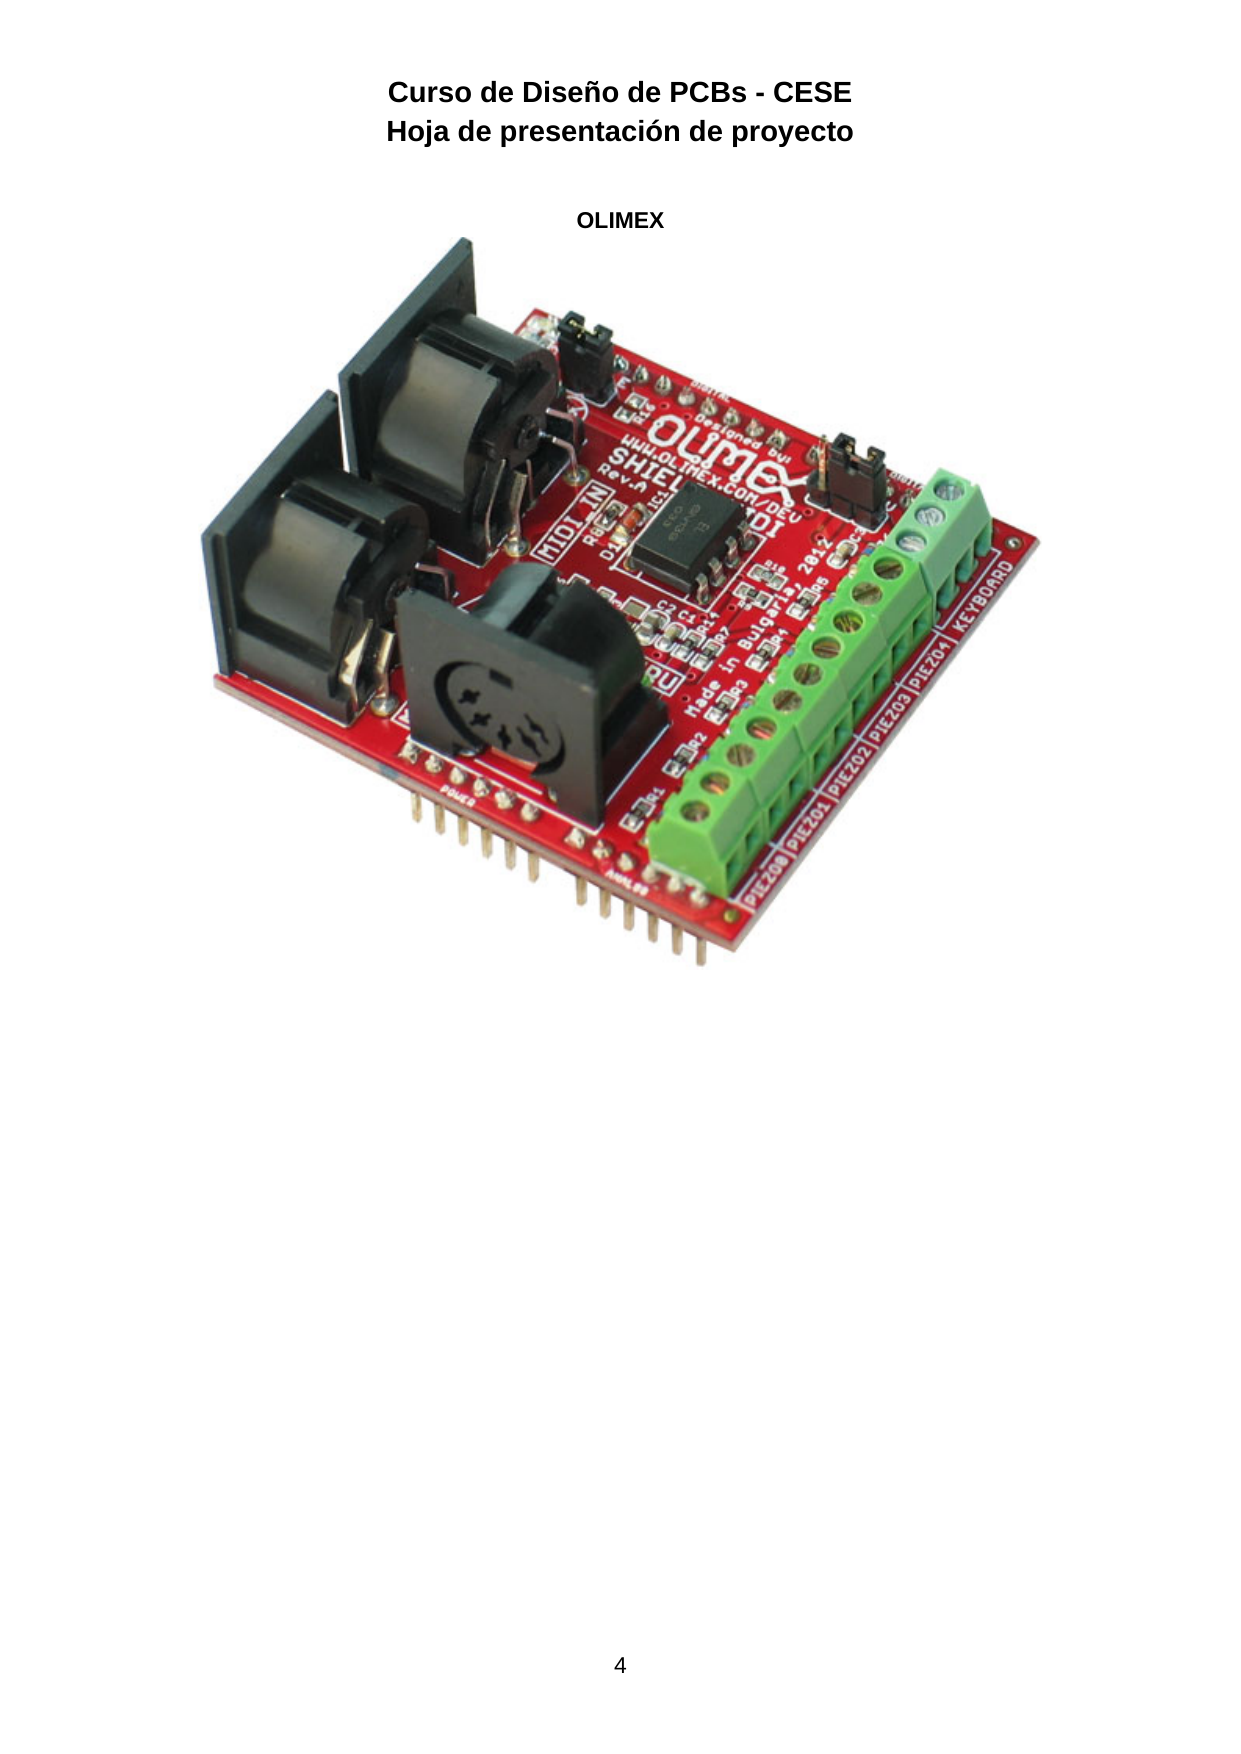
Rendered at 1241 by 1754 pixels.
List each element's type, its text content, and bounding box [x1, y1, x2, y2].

picture [198, 237, 1043, 970]
text OLIMEX [150, 207, 1091, 233]
